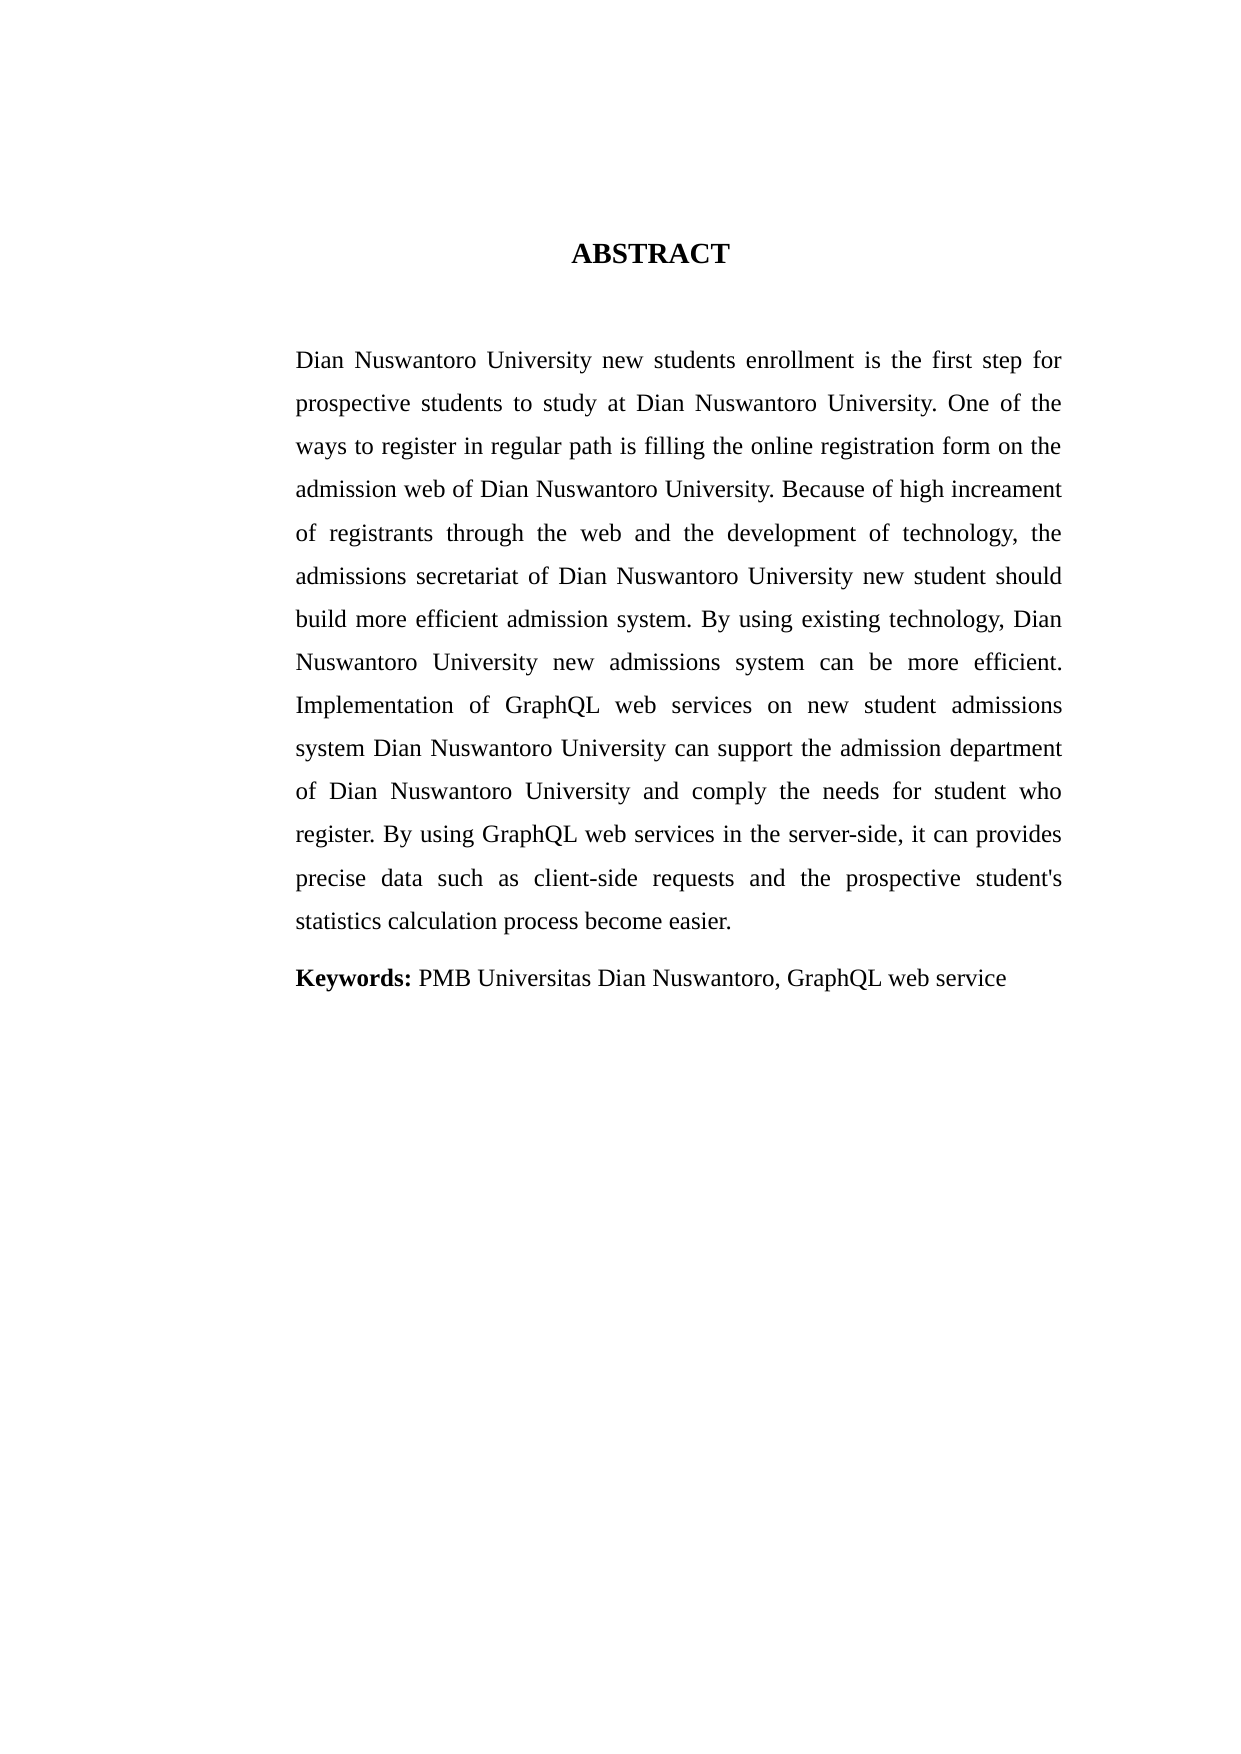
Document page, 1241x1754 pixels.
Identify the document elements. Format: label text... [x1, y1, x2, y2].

text Keywords: PMB Universitas Dian Nuswantoro, GraphQL web service [295, 963, 1063, 992]
text Dian Nuswantoro University new students enrollment is the first step for prospective students to study at Dian Nuswantoro University. One of the ways to register in regular path is filling the online registration form on the admission web of Dian Nuswantoro University. Because of high increament of registrants through the web and the development of technology, the admissions secretariat of Dian Nuswantoro University new student should build more efficient admission system. By using existing technology, Dian Nuswantoro University new admissions system can be more efficient. Implementation of GraphQL web services on new student admissions system Dian Nuswantoro University can support the admission department of Dian Nuswantoro University and comply the needs for student who register. By using GraphQL web services in the server-side, it can provides precise data such as client-side requests and the prospective student's statistics calculation process become easier. [295, 345, 1063, 934]
subtitle Abstract [236, 236, 1063, 270]
